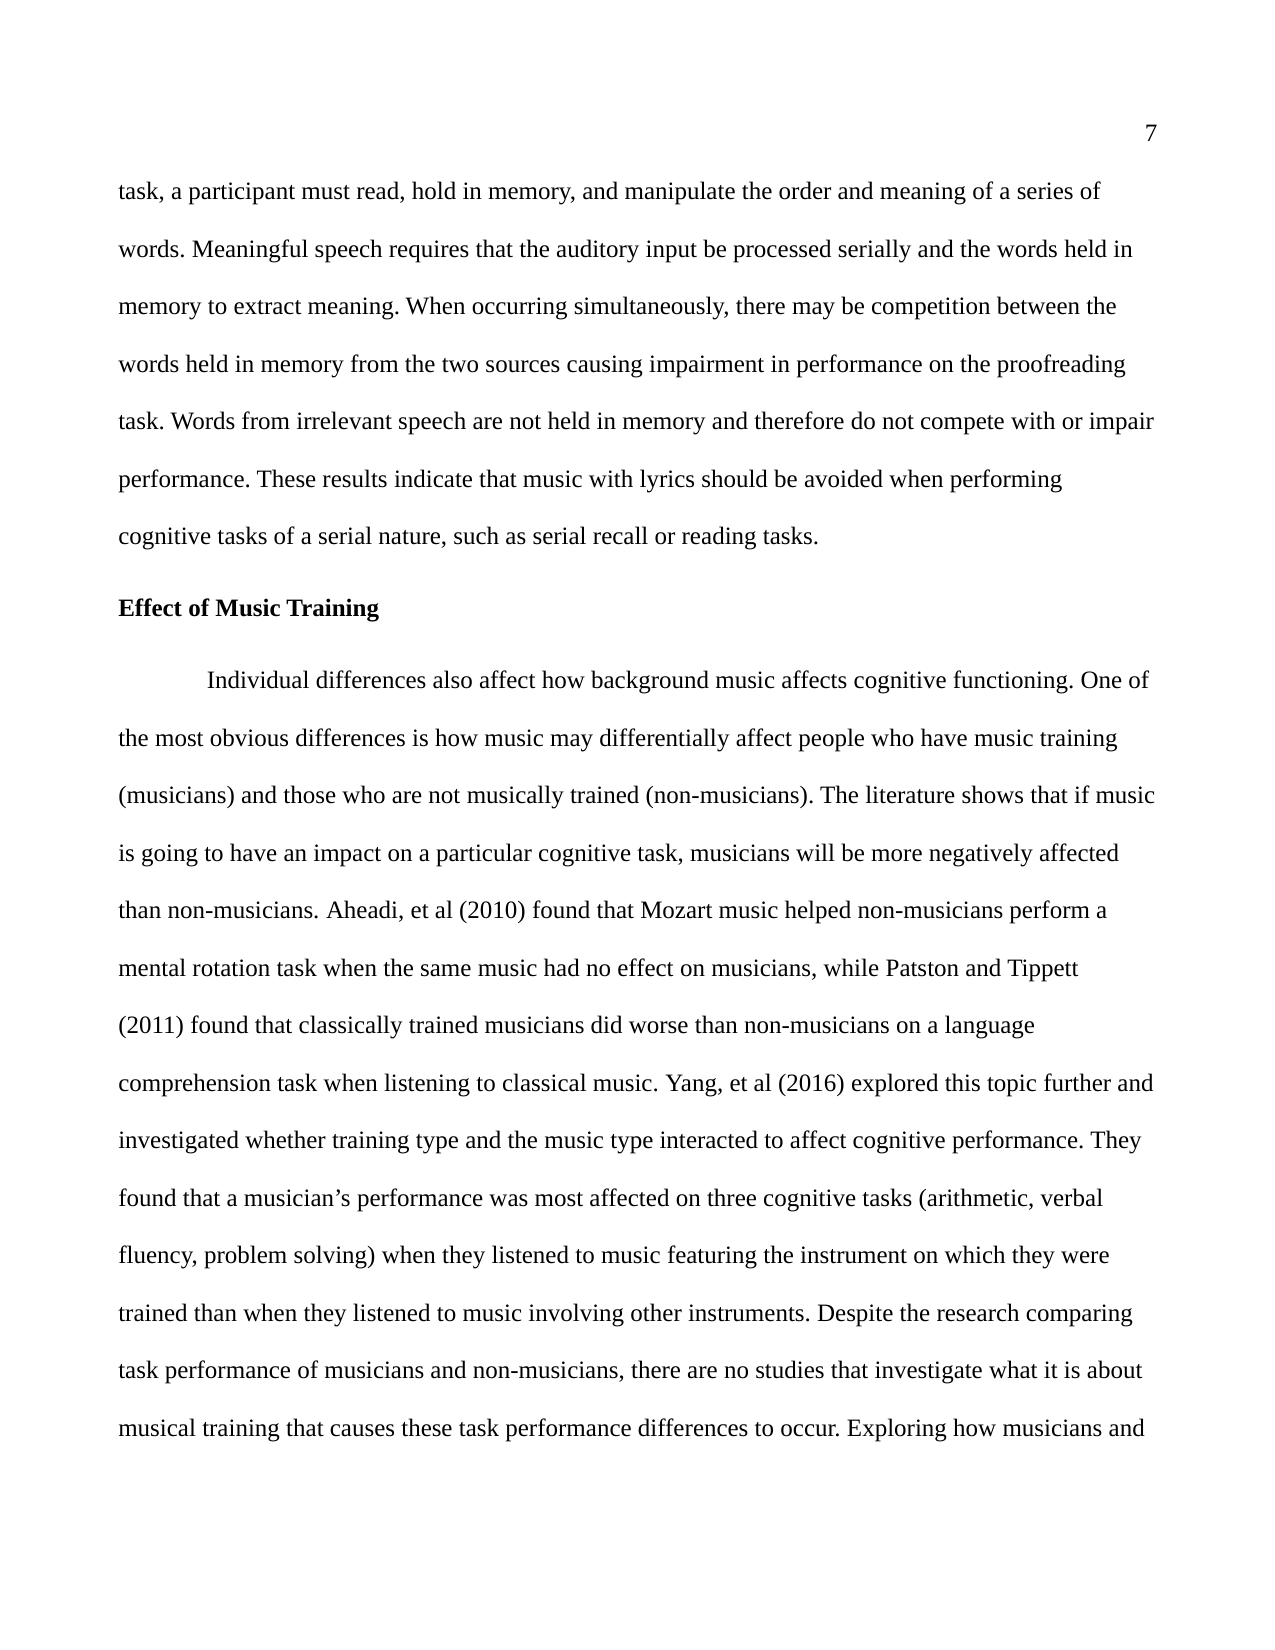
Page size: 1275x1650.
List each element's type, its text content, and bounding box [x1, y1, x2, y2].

text Effect of Music Training [118, 593, 1157, 622]
text Individual differences also affect how background music affects cognitive functioning. One of the most obvious differences is how music may differentially affect people who have music training (musicians) and those who are not musically trained (non-musicians). The literature shows that if music is going to have an impact on a particular cognitive task, musicians will be more negatively affected than non-musicians. Aheadi, et al (2010)⁠ found that Mozart music helped non-musicians perform a mental rotation task when the same music had no effect on musicians, while Patston and Tippett (2011)⁠ found that classically trained musicians did worse than non-musicians on a language comprehension task when listening to classical music. Yang, et al (2016)⁠ explored this topic further and investigated whether training type and the music type interacted to affect cognitive performance. They found that a musician’s performance was most affected on three cognitive tasks (arithmetic, verbal fluency, problem solving) when they listened to music featuring the instrument on which they were trained than when they listened to music involving other instruments. Despite the research comparing task performance of musicians and non-musicians, there are no studies that investigate what it is about musical training that causes these task performance differences to occur. Exploring how musicians and [118, 666, 1157, 1442]
text task, a participant must read, hold in memory, and manipulate the order and meaning of a series of words. Meaningful speech requires that the auditory input be processed serially and the words held in memory to extract meaning. When occurring simultaneously, there may be competition between the words held in memory from the two sources causing impairment in performance on the proofreading task. Words from irrelevant speech are not held in memory and therefore do not compete with or impair performance. These results indicate that music with lyrics should be avoided when performing cognitive tasks of a serial nature, such as serial recall or reading tasks. [118, 176, 1157, 550]
